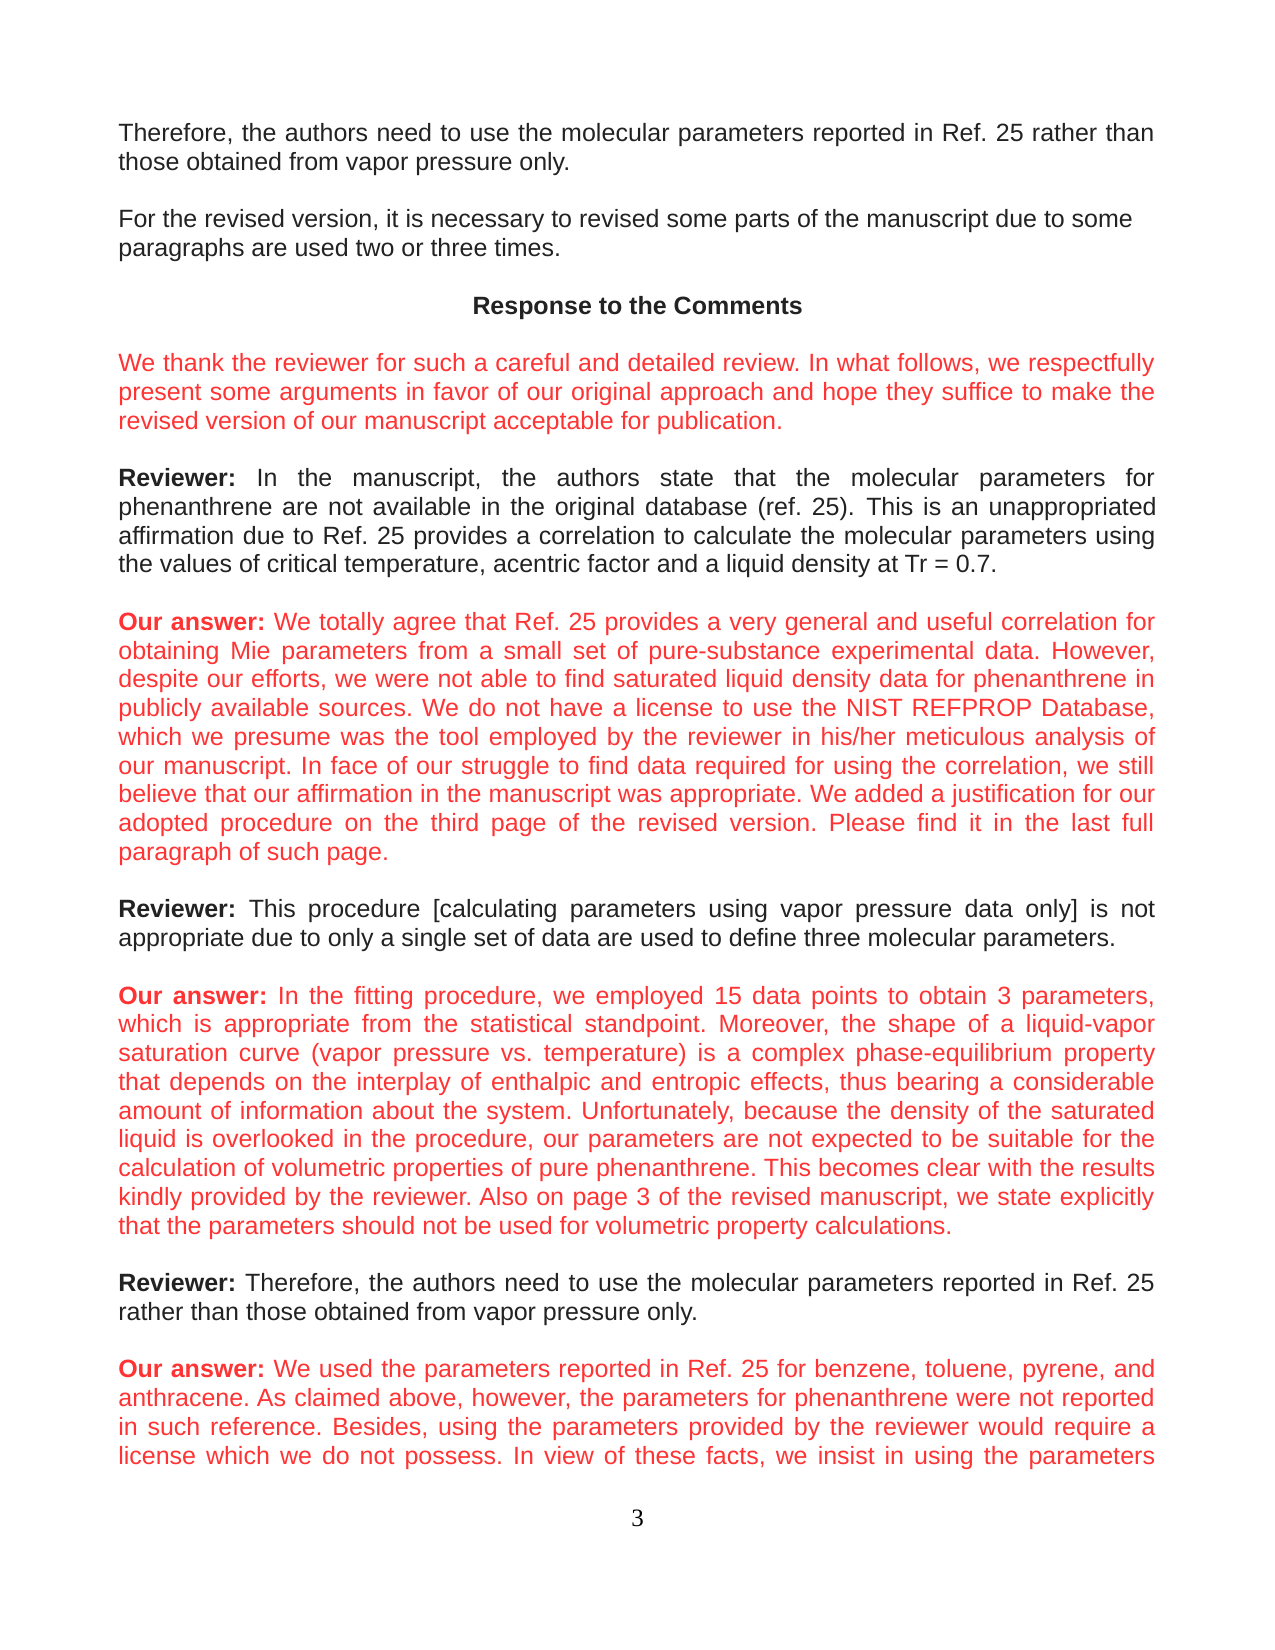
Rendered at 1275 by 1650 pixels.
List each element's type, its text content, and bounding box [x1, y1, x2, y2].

text Reviewer: This procedure [calculating parameters using vapor pressure data only] is not appropriate due to only a single set of data are used to define three molecular parameters. [118, 894, 1157, 952]
text We thank the reviewer for such a careful and detailed review. In what follows, we respectfully present some arguments in favor of our original approach and hope they suffice to make the revised version of our manuscript acceptable for publication. [118, 348, 1157, 434]
text Our answer: We totally agree that Ref. 25 provides a very general and useful correlation for obtaining Mie parameters from a small set of pure-substance experimental data. However, despite our efforts, we were not able to find saturated liquid density data for phenanthrene in publicly available sources. We do not have a license to use the NIST REFPROP Database, which we presume was the tool employed by the reviewer in his/her meticulous analysis of our manuscript. In face of our struggle to find data required for using the correlation, we still believe that our affirmation in the manuscript was appropriate. We added a justification for our adopted procedure on the third page of the revised version. Please find it in the last full paragraph of such page. [118, 607, 1157, 866]
text Reviewer: Therefore, the authors need to use the molecular parameters reported in Ref. 25 rather than those obtained from vapor pressure only. [118, 1268, 1157, 1326]
text Reviewer: In the manuscript, the authors state that the molecular parameters for phenanthrene are not available in the original database (ref. 25). This is an unappropriated affirmation due to Ref. 25 provides a correlation to calculate the molecular parameters using the values of critical temperature, acentric factor and a liquid density at Tr = 0.7. [118, 463, 1157, 578]
text Response to the Comments [118, 291, 1157, 319]
text For the revised version, it is necessary to revised some parts of the manuscript due to some [118, 204, 1157, 233]
text Our answer: In the fitting procedure, we employed 15 data points to obtain 3 parameters, which is appropriate from the statistical standpoint. Moreover, the shape of a liquid-vapor saturation curve (vapor pressure vs. temperature) is a complex phase-equilibrium property that depends on the interplay of enthalpic and entropic effects, thus bearing a considerable amount of information about the system. Unfortunately, because the density of the saturated liquid is overlooked in the procedure, our parameters are not expected to be suitable for the calculation of volumetric properties of pure phenanthrene. This becomes clear with the results kindly provided by the reviewer. Also on page 3 of the revised manuscript, we state explicitly that the parameters should not be used for volumetric property calculations. [118, 981, 1157, 1239]
text Our answer: We used the parameters reported in Ref. 25 for benzene, toluene, pyrene, and anthracene. As claimed above, however, the parameters for phenanthrene were not reported in such reference. Besides, using the parameters provided by the reviewer would require a license which we do not possess. In view of these facts, we insist in using the parameters [118, 1354, 1157, 1469]
text Therefore, the authors need to use the molecular parameters reported in Ref. 25 rather than those obtained from vapor pressure only. [118, 118, 1157, 176]
text paragraphs are used two or three times. [118, 233, 1157, 262]
